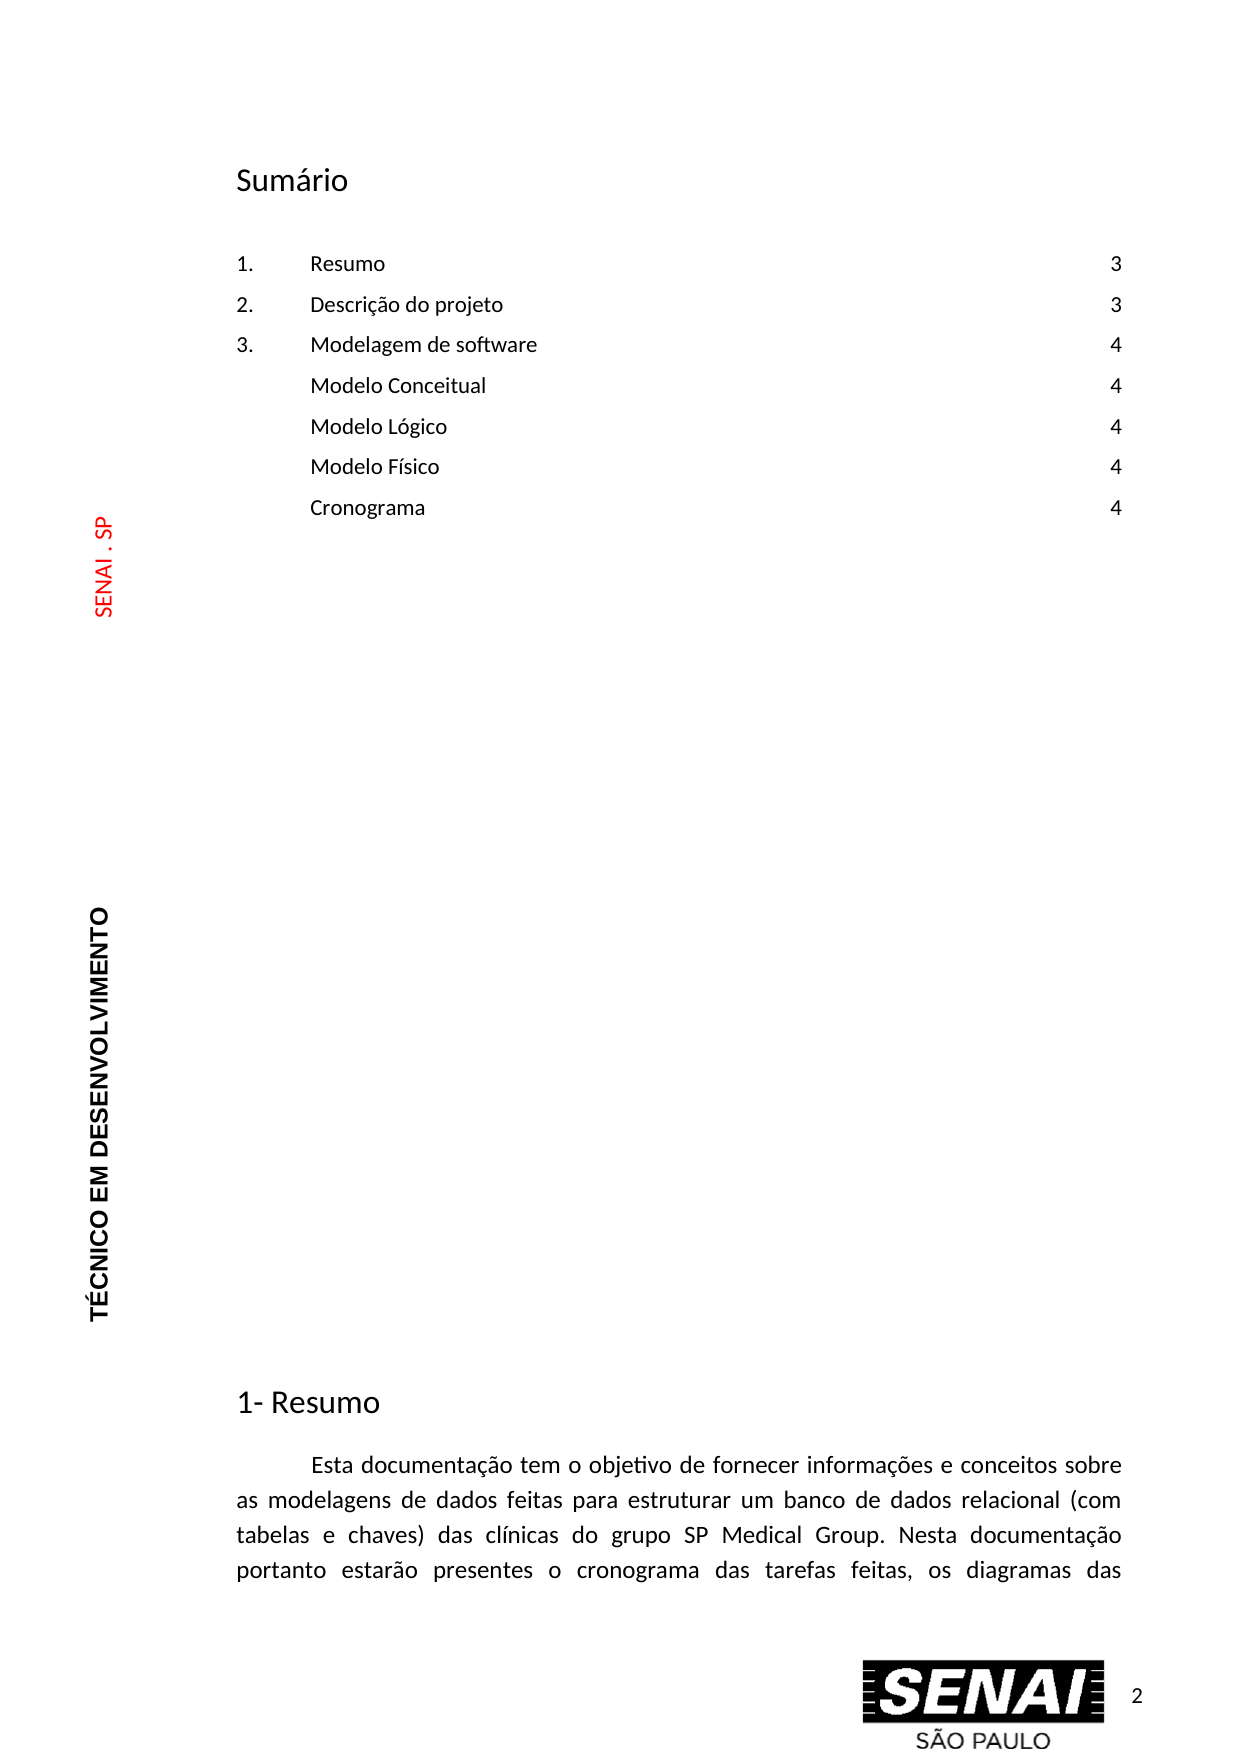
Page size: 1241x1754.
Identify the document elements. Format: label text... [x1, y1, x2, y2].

picture [862, 1653, 1109, 1749]
text 2. Descrição do projeto 3 [236, 290, 1123, 318]
text Modelo Conceitual 4 [310, 371, 1123, 399]
text Esta documentação tem o objetivo de fornecer informações e conceitos sobre as modelagens de dados feitas para estruturar um banco de dados relacional (com tabelas e chaves) das clínicas do grupo SP Medical Group. Nesta documentação portanto estarão presentes o cronograma das tarefas feitas, os diagramas das [236, 1450, 1123, 1585]
text 1. Resumo 3 [236, 249, 1123, 277]
text Modelo Lógico 4 [310, 412, 1123, 440]
text Cronograma 4 [310, 493, 1123, 521]
text Sumário [236, 158, 1123, 199]
text Modelo Físico 4 [310, 452, 1123, 481]
text 3. Modelagem de software 4 [236, 331, 1123, 359]
subtitle 1- Resumo [236, 1381, 1123, 1421]
